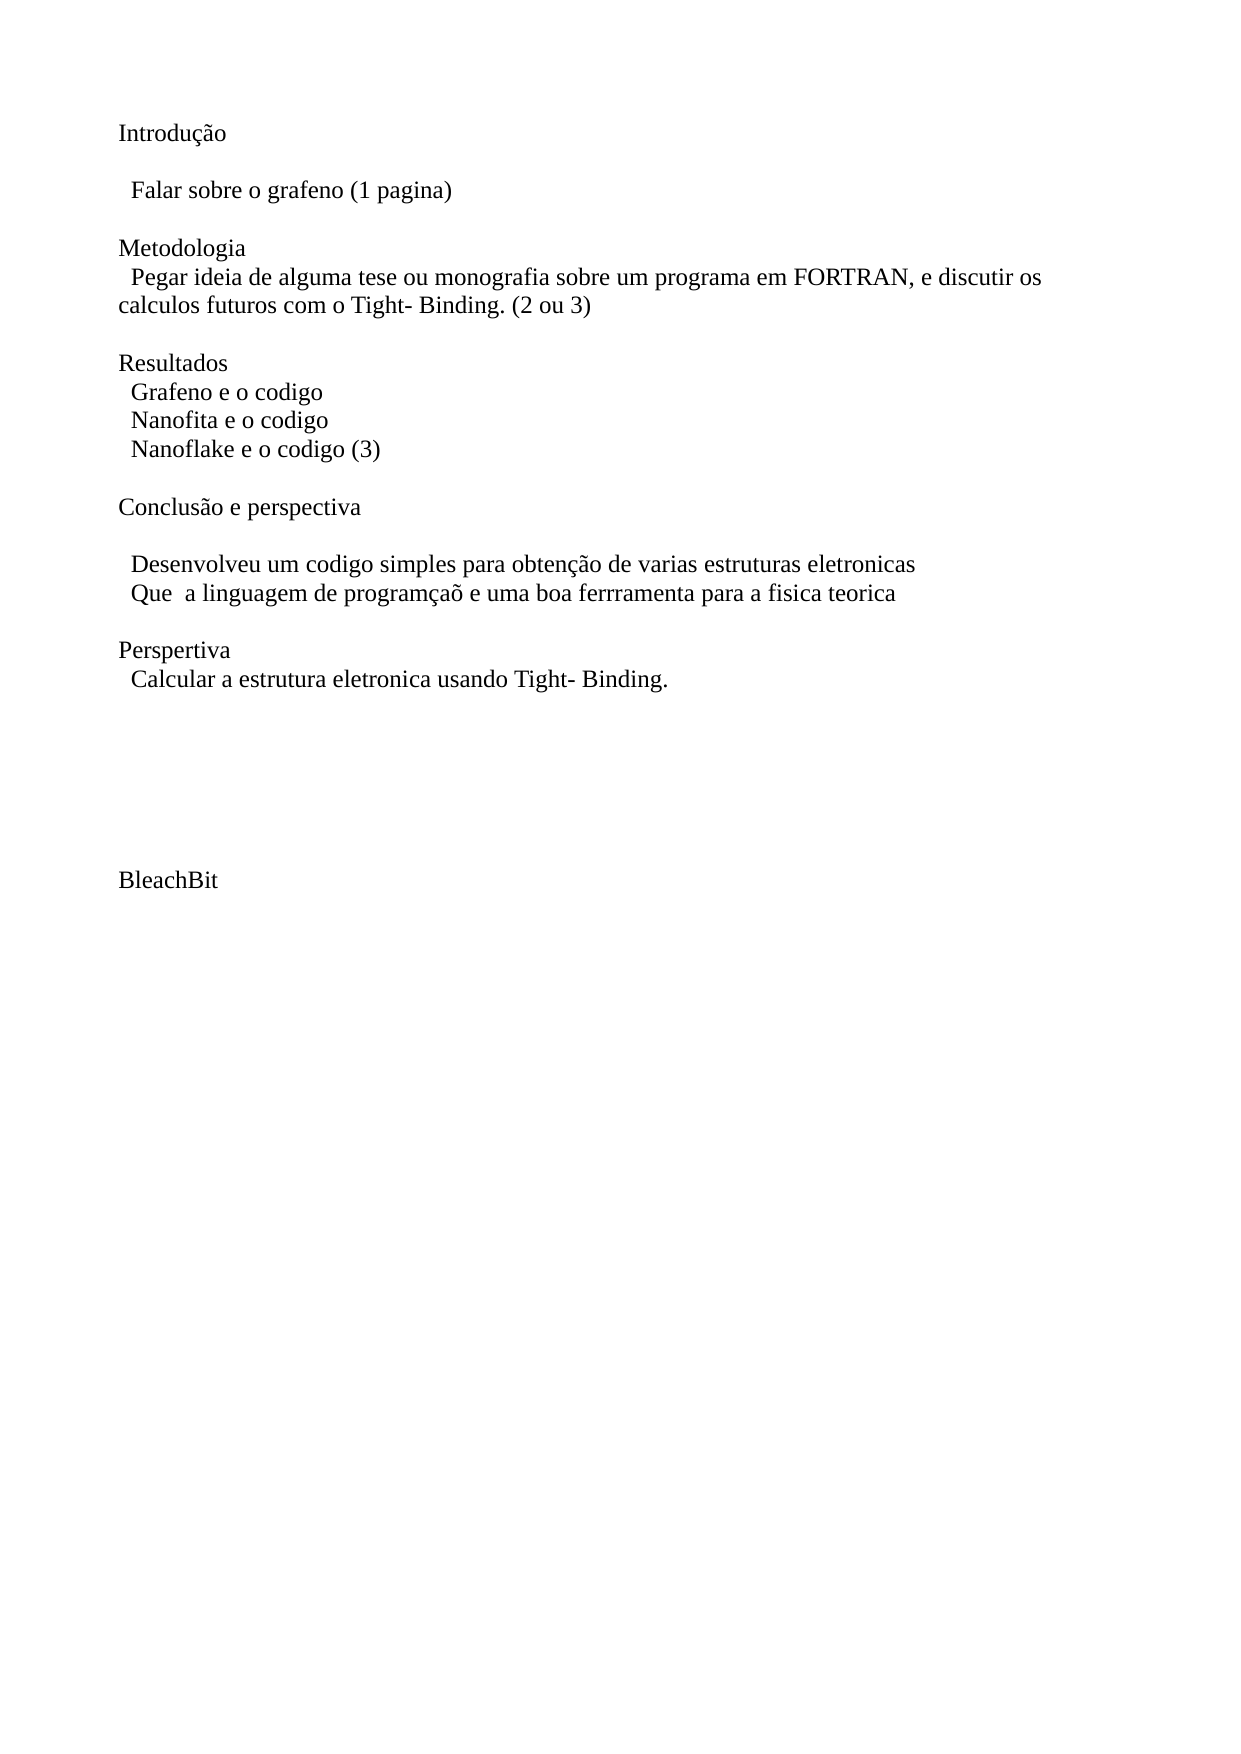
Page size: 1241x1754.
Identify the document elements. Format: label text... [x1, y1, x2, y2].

text Metodologia [118, 233, 1122, 262]
text Perspertiva [118, 636, 1122, 664]
text Pegar ideia de alguma tese ou monografia sobre um programa em FORTRAN, e discutir os calculos futuros com o Tight- Binding. (2 ou 3) [118, 262, 1122, 319]
text Resultados [118, 348, 1122, 377]
text Conclusão e perspectiva [118, 492, 1122, 521]
text Introdução [118, 118, 1122, 147]
text Nanoflake e o codigo (3) [118, 434, 1122, 463]
text Desenvolveu um codigo simples para obtenção de varias estruturas eletronicas [118, 549, 1122, 578]
text Calcular a estrutura eletronica usando Tight- Binding. [118, 664, 1122, 693]
text BleachBit [118, 866, 1122, 894]
text Nanofita e o codigo [118, 406, 1122, 434]
text Que a linguagem de programçaõ e uma boa ferrramenta para a fisica teorica [118, 578, 1122, 607]
text Grafeno e o codigo [118, 377, 1122, 406]
text Falar sobre o grafeno (1 pagina) [118, 176, 1122, 204]
